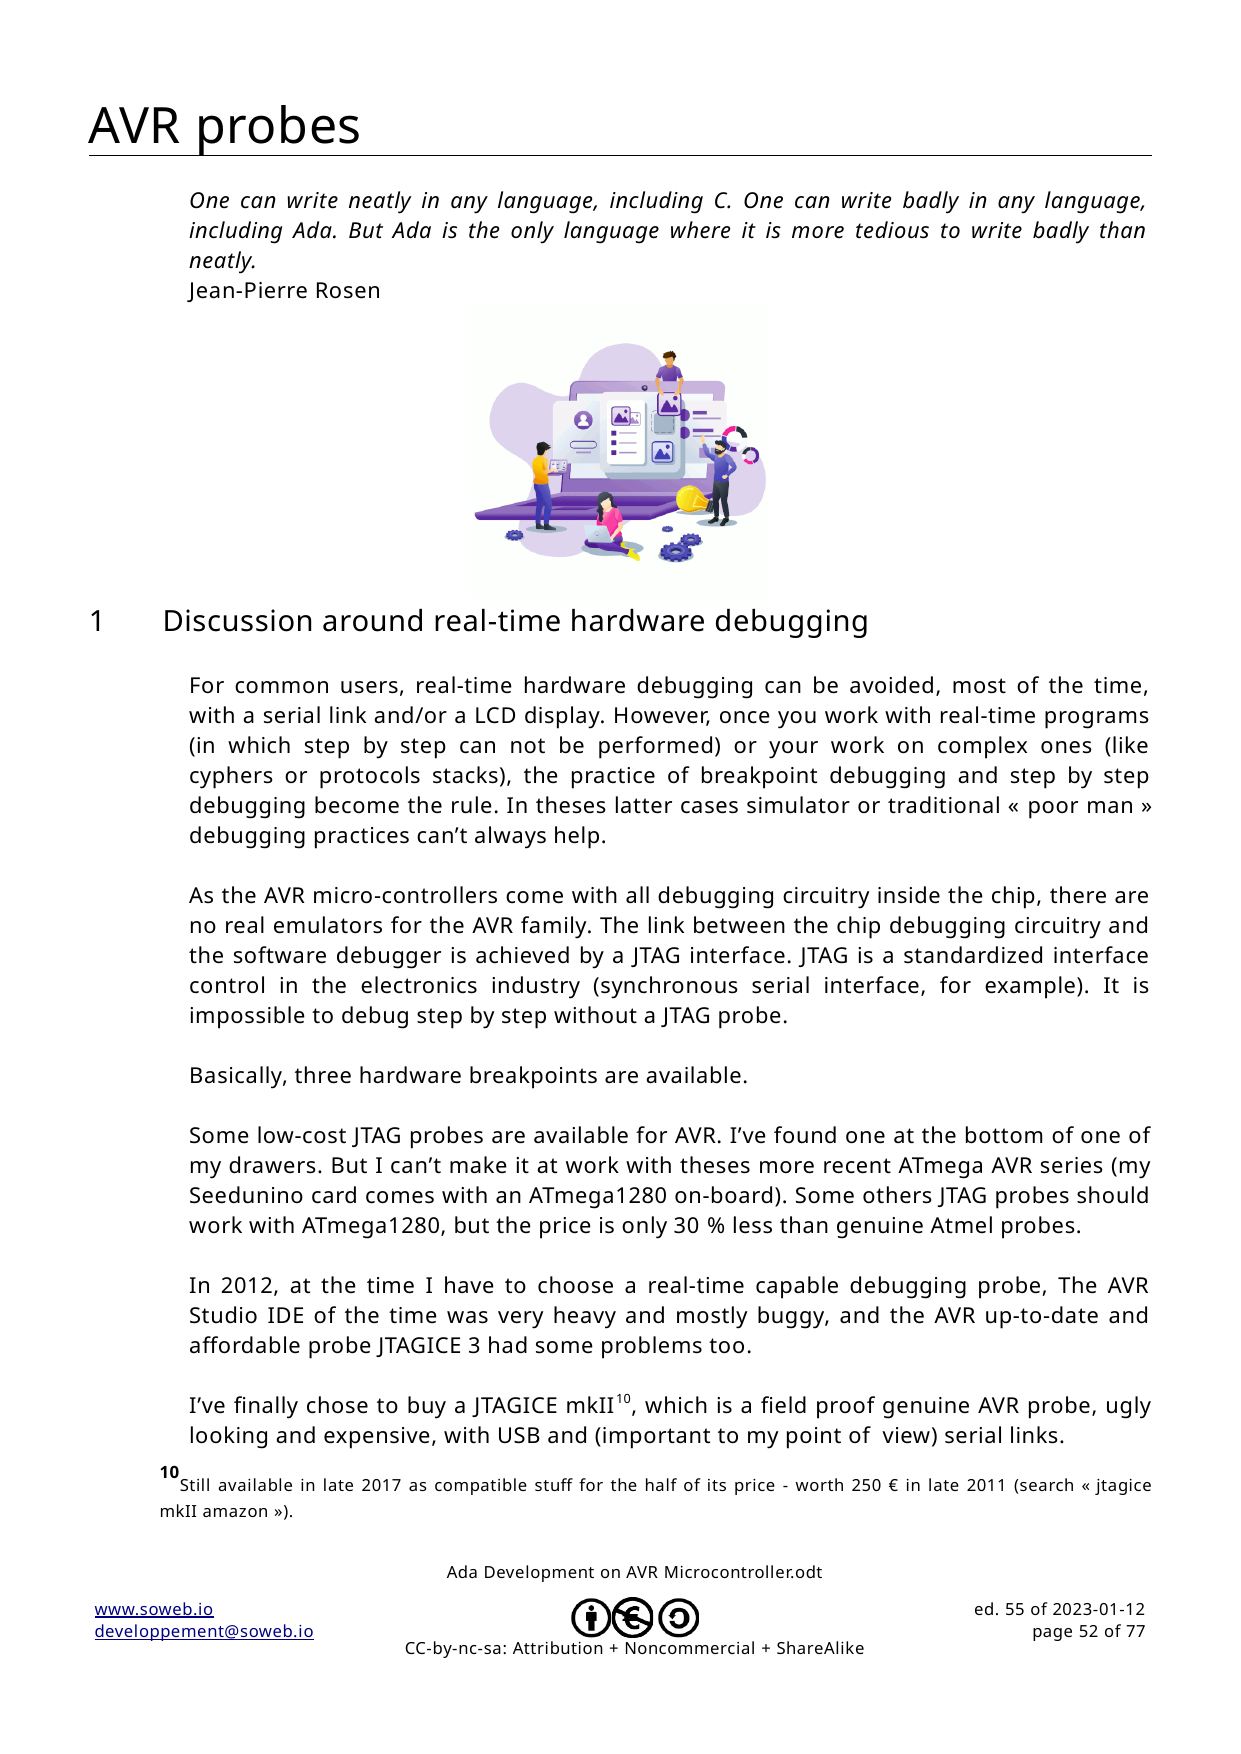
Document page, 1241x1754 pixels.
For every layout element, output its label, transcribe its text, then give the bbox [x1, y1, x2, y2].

text Jean-Pierre Rosen [189, 275, 1152, 305]
text In 2012, at the time I have to choose a real-time capable debugging probe, The AVR Studio IDE of the time was very heavy and mostly buggy, and the AVR up-to-date and affordable probe JTAGICE 3 had some problems too. [189, 1269, 1152, 1359]
text Some low-cost JTAG probes are available for AVR. I’ve found one at the bottom of one of my drawers. But I can’t make it at work with theses more recent ATmega AVR series (my Seedunino card comes with an ATmega1280 on-board). Some others JTAG probes should work with ATmega1280, but the price is only 30 % less than genuine Atmel probes. [189, 1119, 1152, 1239]
text I’ve finally chose to buy a JTAGICE mkII, which is a field proof genuine AVR probe, ugly looking and expensive, with USB and (important to my point of view) serial links. [189, 1389, 1152, 1449]
picture [657, 1597, 699, 1638]
subtitle AVR probes [88, 88, 1152, 155]
picture [570, 1597, 654, 1638]
text Basically, three hardware breakpoints are available. [189, 1059, 1152, 1089]
text Still available in late 2017 as compatible stuff for the half of its price - worth 250 € in late 2011 (search « jtagice mkII amazon »). [159, 1460, 1152, 1522]
text As the AVR micro-controllers come with all debugging circuitry inside the chip, there are no real emulators for the AVR family. The link between the chip debugging circuitry and the software debugger is achieved by a JTAG interface. JTAG is a standardized interface control in the electronics industry (synchronous serial interface, for example). It is impossible to debug step by step without a JTAG probe. [189, 879, 1152, 1029]
subtitle Discussion around real-time hardware debugging [88, 334, 1152, 639]
picture [472, 304, 768, 601]
text For common users, real-time hardware debugging can be avoided, most of the time, with a serial link and/or a LCD display. However, once you work with real-time programs (in which step by step can not be performed) or your work on complex ones (like cyphers or protocols stacks), the practice of breakpoint debugging and step by step debugging become the rule. In theses latter cases simulator or traditional « poor man » debugging practices can’t always help. [189, 669, 1152, 849]
text One can write neatly in any language, including C. One can write badly in any language, including Ada. But Ada is the only language where it is more tedious to write badly than neatly. [189, 185, 1152, 275]
